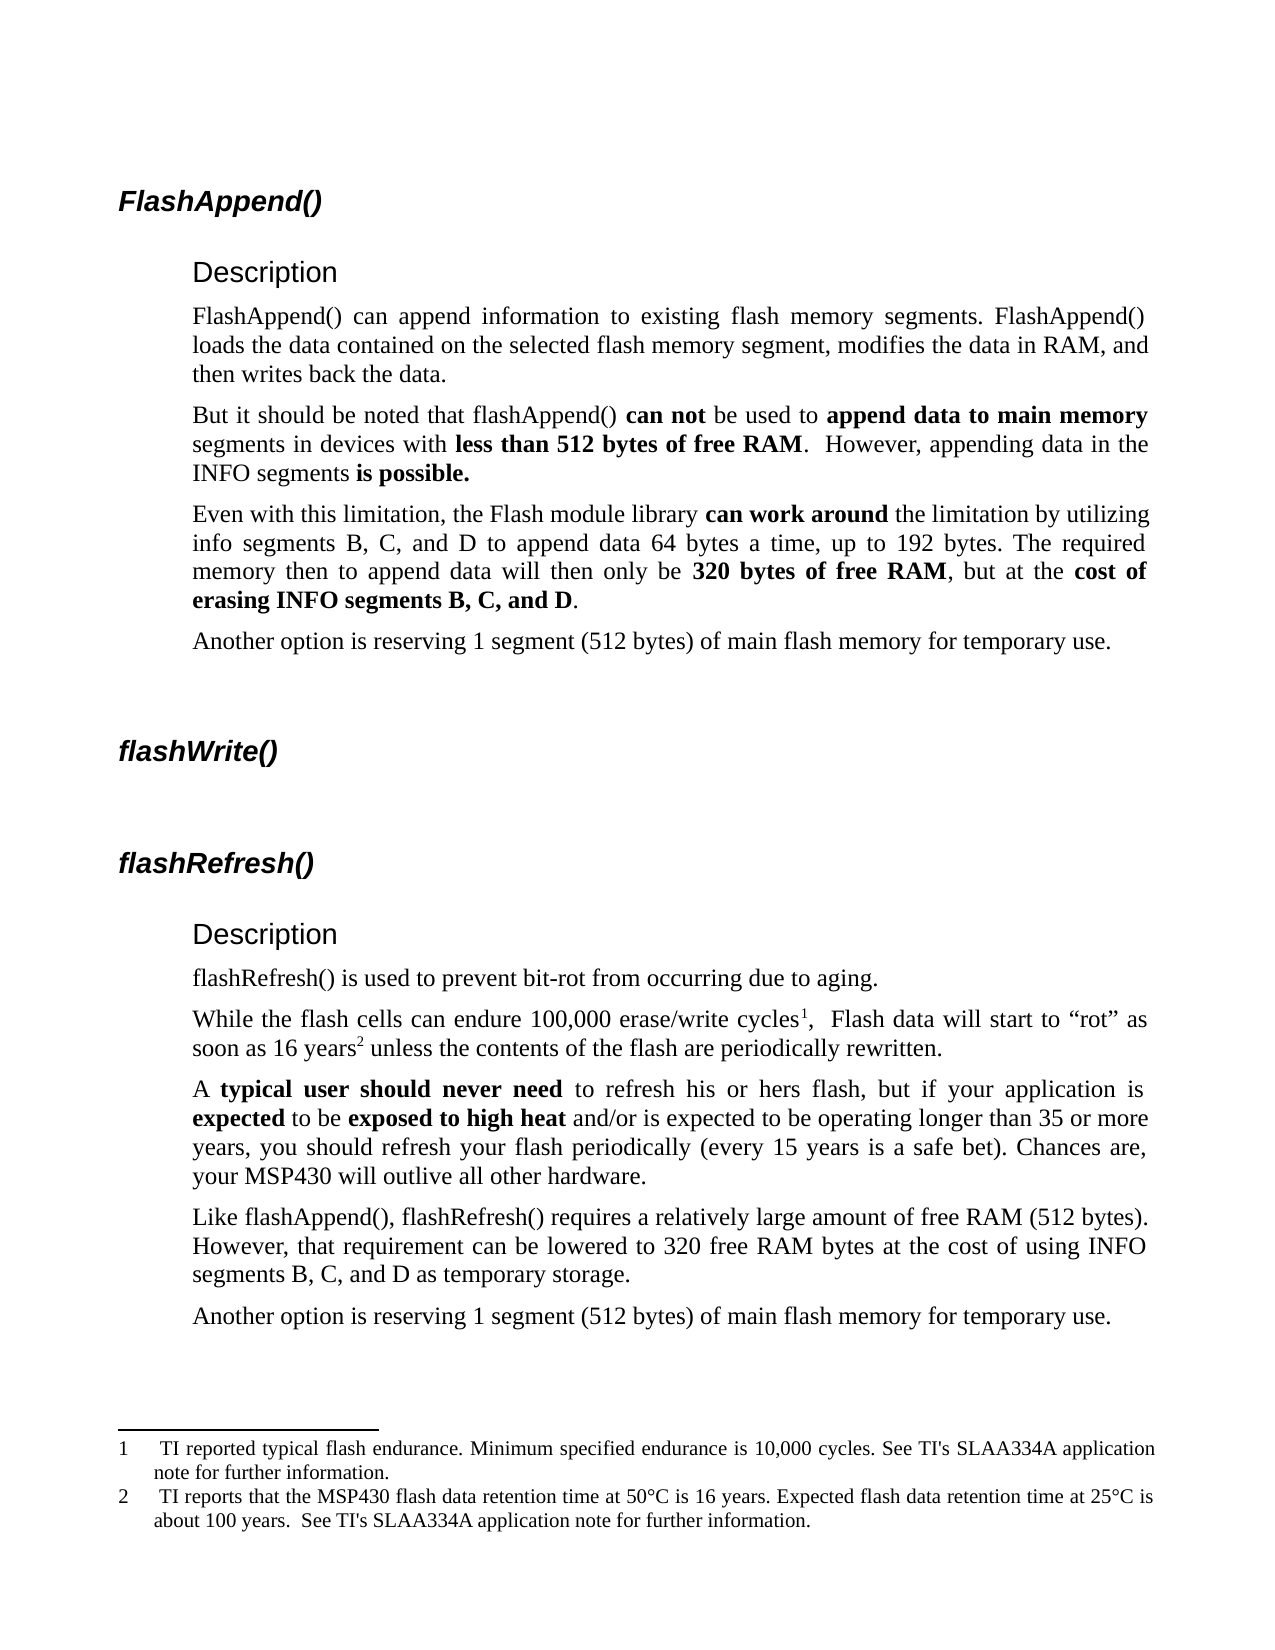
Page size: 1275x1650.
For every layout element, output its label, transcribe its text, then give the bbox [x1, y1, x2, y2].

subtitle FlashAppend() [118, 184, 1157, 218]
subtitle Description [118, 917, 1157, 951]
text Even with this limitation, the Flash module library can work around the limitation by utilizing info segments B, C, and D to append data 64 bytes a time, up to 192 bytes. The required memory then to append data will then only be 320 bytes of free RAM, but at the cost of erasing INFO segments B, C, and D. [118, 499, 1157, 614]
text TI reports that the MSP430 flash data retention time at 50°C is 16 years. Expected flash data retention time at 25°C is about 100 years. See TI's SLAA334A application note for further information. [118, 1484, 1157, 1532]
text But it should be noted that flashAppend() can not be used to append data to main memory segments in devices with less than 512 bytes of free RAM. However, appending data in the INFO segments is possible. [118, 400, 1157, 486]
text Another option is reserving 1 segment (512 bytes) of main flash memory for temporary use. [118, 626, 1157, 655]
subtitle Description [118, 255, 1157, 289]
text FlashAppend() can append information to existing flash memory segments. FlashAppend() loads the data contained on the selected flash memory segment, modifies the data in RAM, and then writes back the data. [118, 301, 1157, 388]
subtitle flashRefresh() [118, 846, 1157, 880]
text While the flash cells can endure 100,000 erase/write cycles, Flash data will start to “rot” as soon as 16 years unless the contents of the flash are periodically rewritten. [118, 1004, 1157, 1062]
text A typical user should never need to refresh his or hers flash, but if your application is expected to be exposed to high heat and/or is expected to be operating longer than 35 or more years, you should refresh your flash periodically (every 15 years is a safe bet). Chances are, your MSP430 will outlive all other hardware. [118, 1074, 1157, 1189]
text TI reported typical flash endurance. Minimum specified endurance is 10,000 cycles. See TI's SLAA334A application note for further information. [118, 1436, 1157, 1484]
text Another option is reserving 1 segment (512 bytes) of main flash memory for temporary use. [118, 1301, 1157, 1329]
subtitle flashWrite() [118, 734, 1157, 767]
text flashRefresh() is used to prevent bit-rot from occurring due to aging. [118, 963, 1157, 992]
text Like flashAppend(), flashRefresh() requires a relatively large amount of free RAM (512 bytes). However, that requirement can be lowered to 320 free RAM bytes at the cost of using INFO segments B, C, and D as temporary storage. [118, 1202, 1157, 1288]
